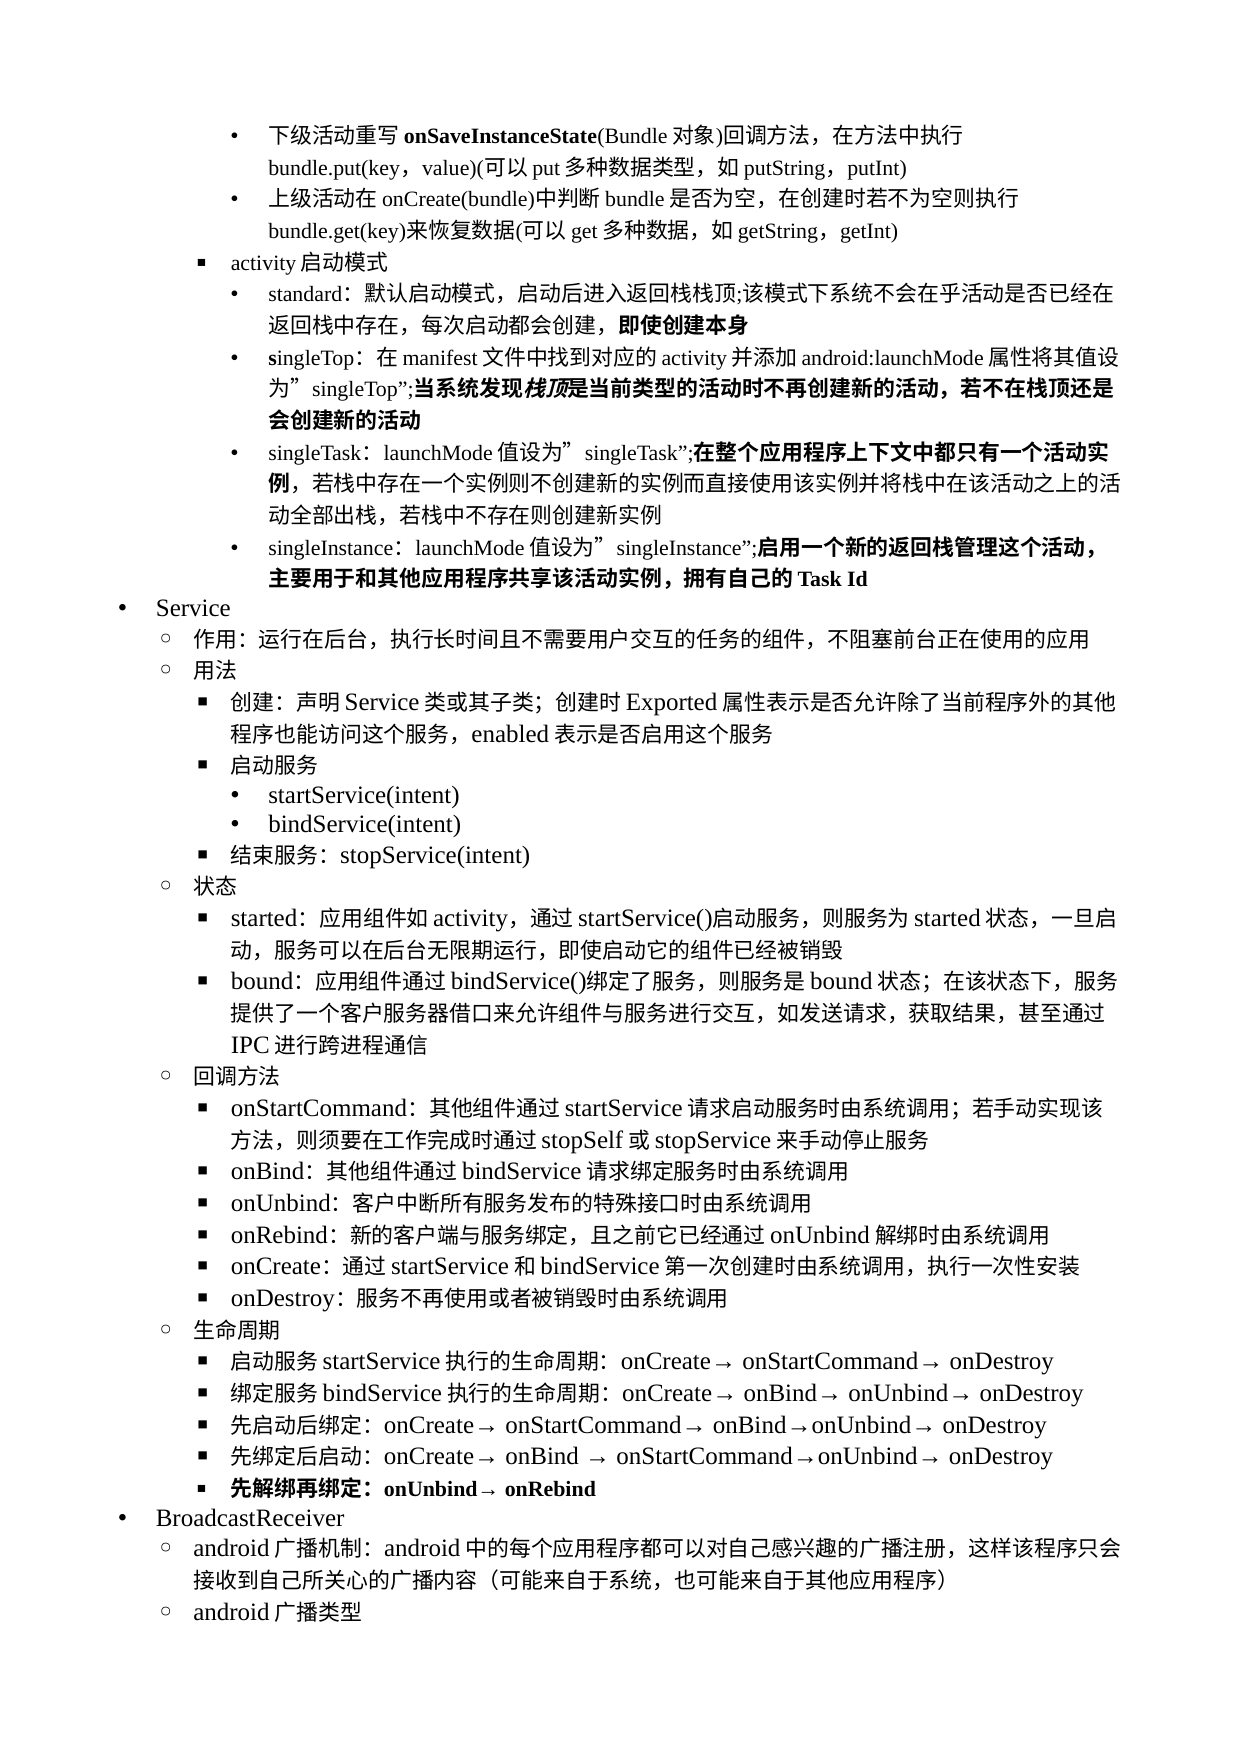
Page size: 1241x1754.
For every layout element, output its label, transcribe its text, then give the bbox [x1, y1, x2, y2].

list 生命周期 [156, 1313, 1122, 1344]
list bindService(intent) [231, 809, 1122, 838]
list singleTask：launchMode值设为”singleTask”;在整个应用程序上下文中都只有一个活动实例，若栈中存在一个实例则不创建新的实例而直接使用该实例并将栈中在该活动之上的活动全部出栈，若栈中不存在则创建新实例 [231, 435, 1122, 530]
list started：应用组件如activity，通过startService()启动服务，则服务为started状态，一旦启动，服务可以在后台无限期运行，即使启动它的组件已经被销毁 [193, 901, 1122, 964]
list onDestroy：服务不再使用或者被销毁时由系统调用 [193, 1281, 1122, 1313]
list standard：默认启动模式，启动后进入返回栈栈顶;该模式下系统不会在乎活动是否已经在返回栈中存在，每次启动都会创建，即使创建本身 [231, 276, 1122, 340]
list 用法 [156, 653, 1122, 685]
list 启动服务 [193, 748, 1122, 780]
list 上级活动在onCreate(bundle)中判断bundle是否为空，在创建时若不为空则执行bundle.get(key)来恢复数据(可以get多种数据，如getString，getInt) [231, 181, 1122, 245]
list 下级活动重写onSaveInstanceState(Bundle对象)回调方法，在方法中执行bundle.put(key，value)(可以put多种数据类型，如putString，putInt) [231, 118, 1122, 181]
list android广播类型 [156, 1595, 1122, 1626]
list 创建：声明Service类或其子类；创建时Exported属性表示是否允许除了当前程序外的其他程序也能访问这个服务，enabled表示是否启用这个服务 [193, 685, 1122, 748]
list onRebind：新的客户端与服务绑定，且之前它已经通过onUnbind解绑时由系统调用 [193, 1218, 1122, 1249]
list singleInstance：launchMode值设为”singleInstance”;启用一个新的返回栈管理这个活动，主要用于和其他应用程序共享该活动实例，拥有自己的Task Id [231, 530, 1122, 593]
list activity启动模式 [193, 245, 1122, 276]
list onCreate：通过startService和bindService第一次创建时由系统调用，执行一次性安装 [193, 1249, 1122, 1281]
list 作用：运行在后台，执行长时间且不需要用户交互的任务的组件，不阻塞前台正在使用的应用 [156, 622, 1122, 653]
list 状态 [156, 869, 1122, 901]
list bound：应用组件通过bindService()绑定了服务，则服务是bound状态；在该状态下，服务提供了一个客户服务器借口来允许组件与服务进行交互，如发送请求，获取结果，甚至通过IPC进行跨进程通信 [193, 964, 1122, 1059]
list Service [118, 593, 1122, 622]
list 先绑定后启动：onCreate→ onBind → onStartCommand→onUnbind→ onDestroy [193, 1439, 1122, 1471]
list onBind：其他组件通过bindService请求绑定服务时由系统调用 [193, 1154, 1122, 1186]
list 回调方法 [156, 1059, 1122, 1091]
list onStartCommand：其他组件通过startService请求启动服务时由系统调用；若手动实现该方法，则须要在工作完成时通过stopSelf或stopService来手动停止服务 [193, 1091, 1122, 1154]
list 先启动后绑定：onCreate→ onStartCommand→ onBind→onUnbind→ onDestroy [193, 1408, 1122, 1439]
list 启动服务startService执行的生命周期：onCreate→ onStartCommand→ onDestroy [193, 1344, 1122, 1376]
list 结束服务：stopService(intent) [193, 838, 1122, 869]
list BroadcastReceiver [118, 1503, 1122, 1531]
list 绑定服务bindService执行的生命周期：onCreate→ onBind→ onUnbind→ onDestroy [193, 1376, 1122, 1408]
list singleTop：在manifest文件中找到对应的activity并添加android:launchMode属性将其值设为”singleTop”;当系统发现栈顶是当前类型的活动时不再创建新的活动，若不在栈顶还是会创建新的活动 [231, 340, 1122, 435]
list onUnbind：客户中断所有服务发布的特殊接口时由系统调用 [193, 1186, 1122, 1218]
list android广播机制：android中的每个应用程序都可以对自己感兴趣的广播注册，这样该程序只会接收到自己所关心的广播内容（可能来自于系统，也可能来自于其他应用程序） [156, 1531, 1122, 1595]
list 先解绑再绑定：onUnbind→ onRebind [193, 1471, 1122, 1503]
list startService(intent) [231, 780, 1122, 809]
